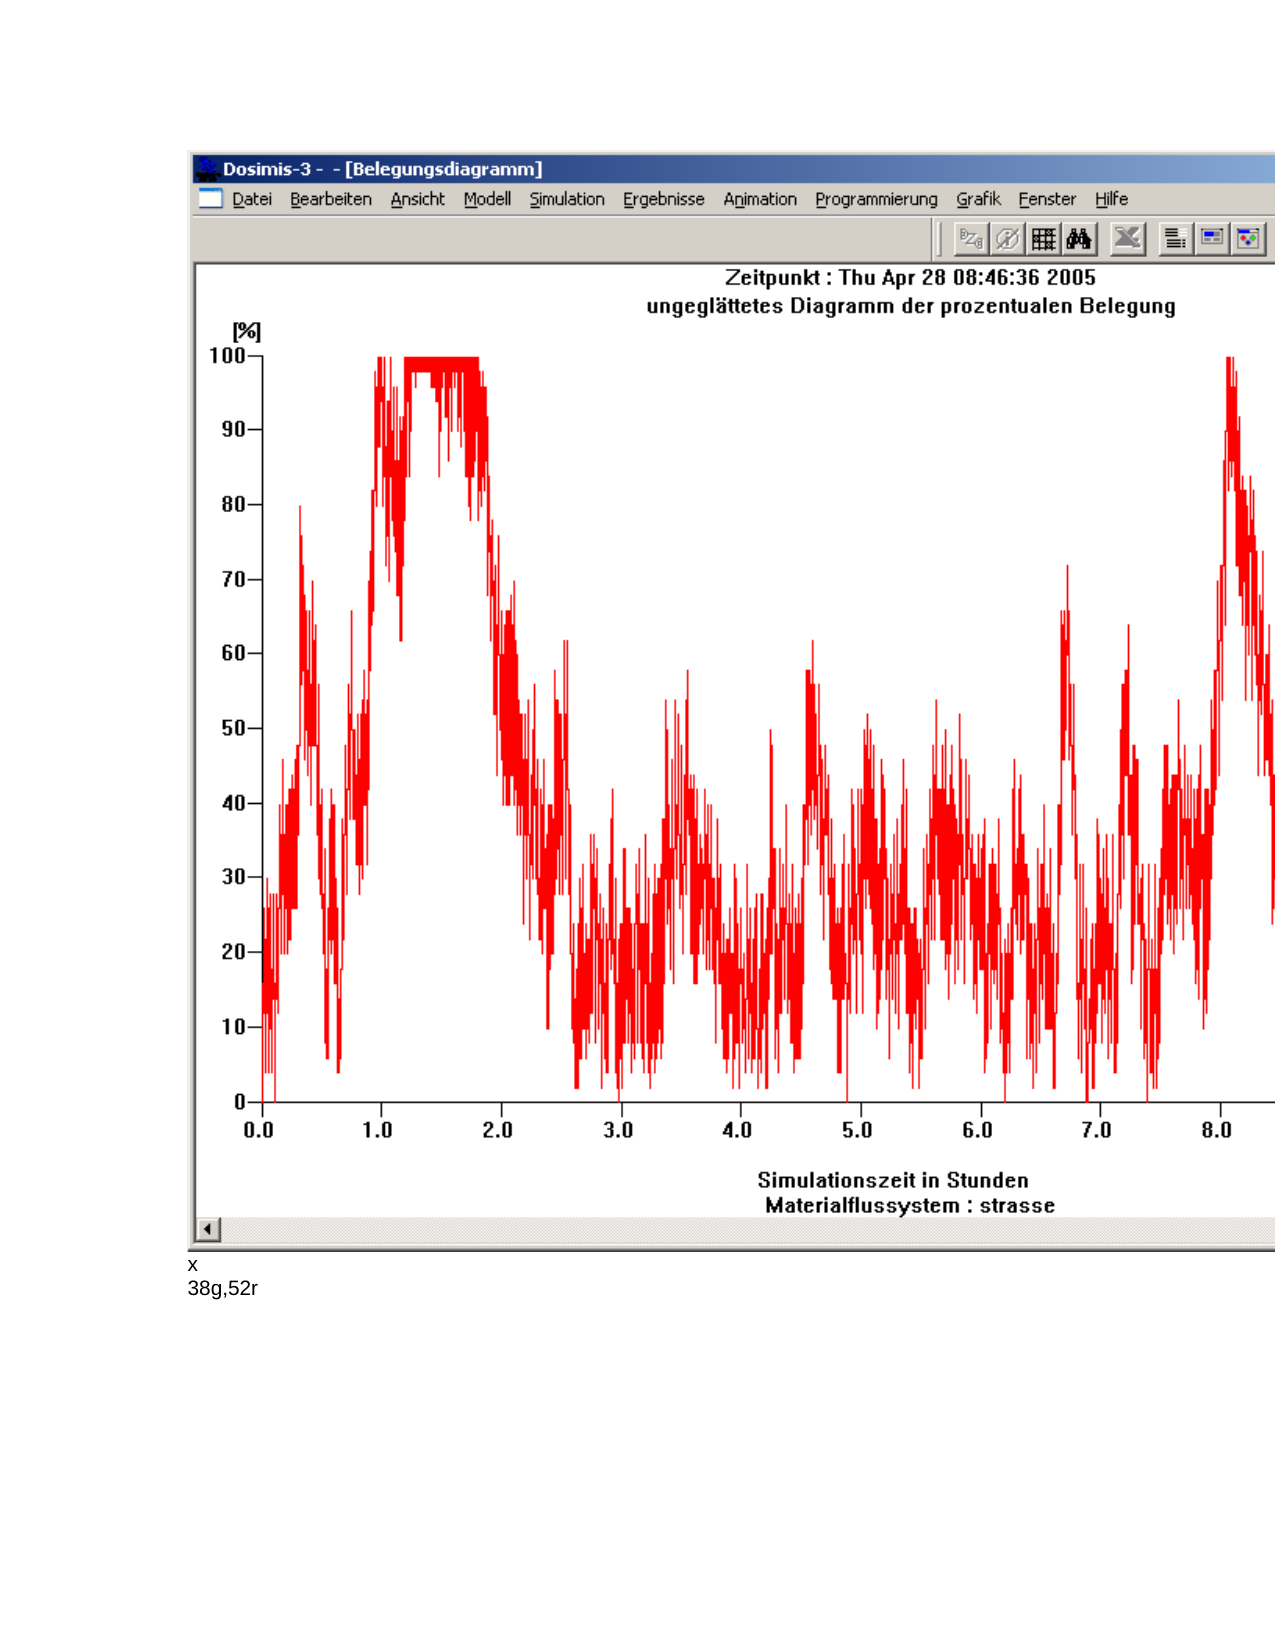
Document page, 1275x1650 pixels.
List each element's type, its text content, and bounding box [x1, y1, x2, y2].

text x [187, 1252, 1087, 1275]
text 38g,52r [187, 1275, 1087, 1299]
